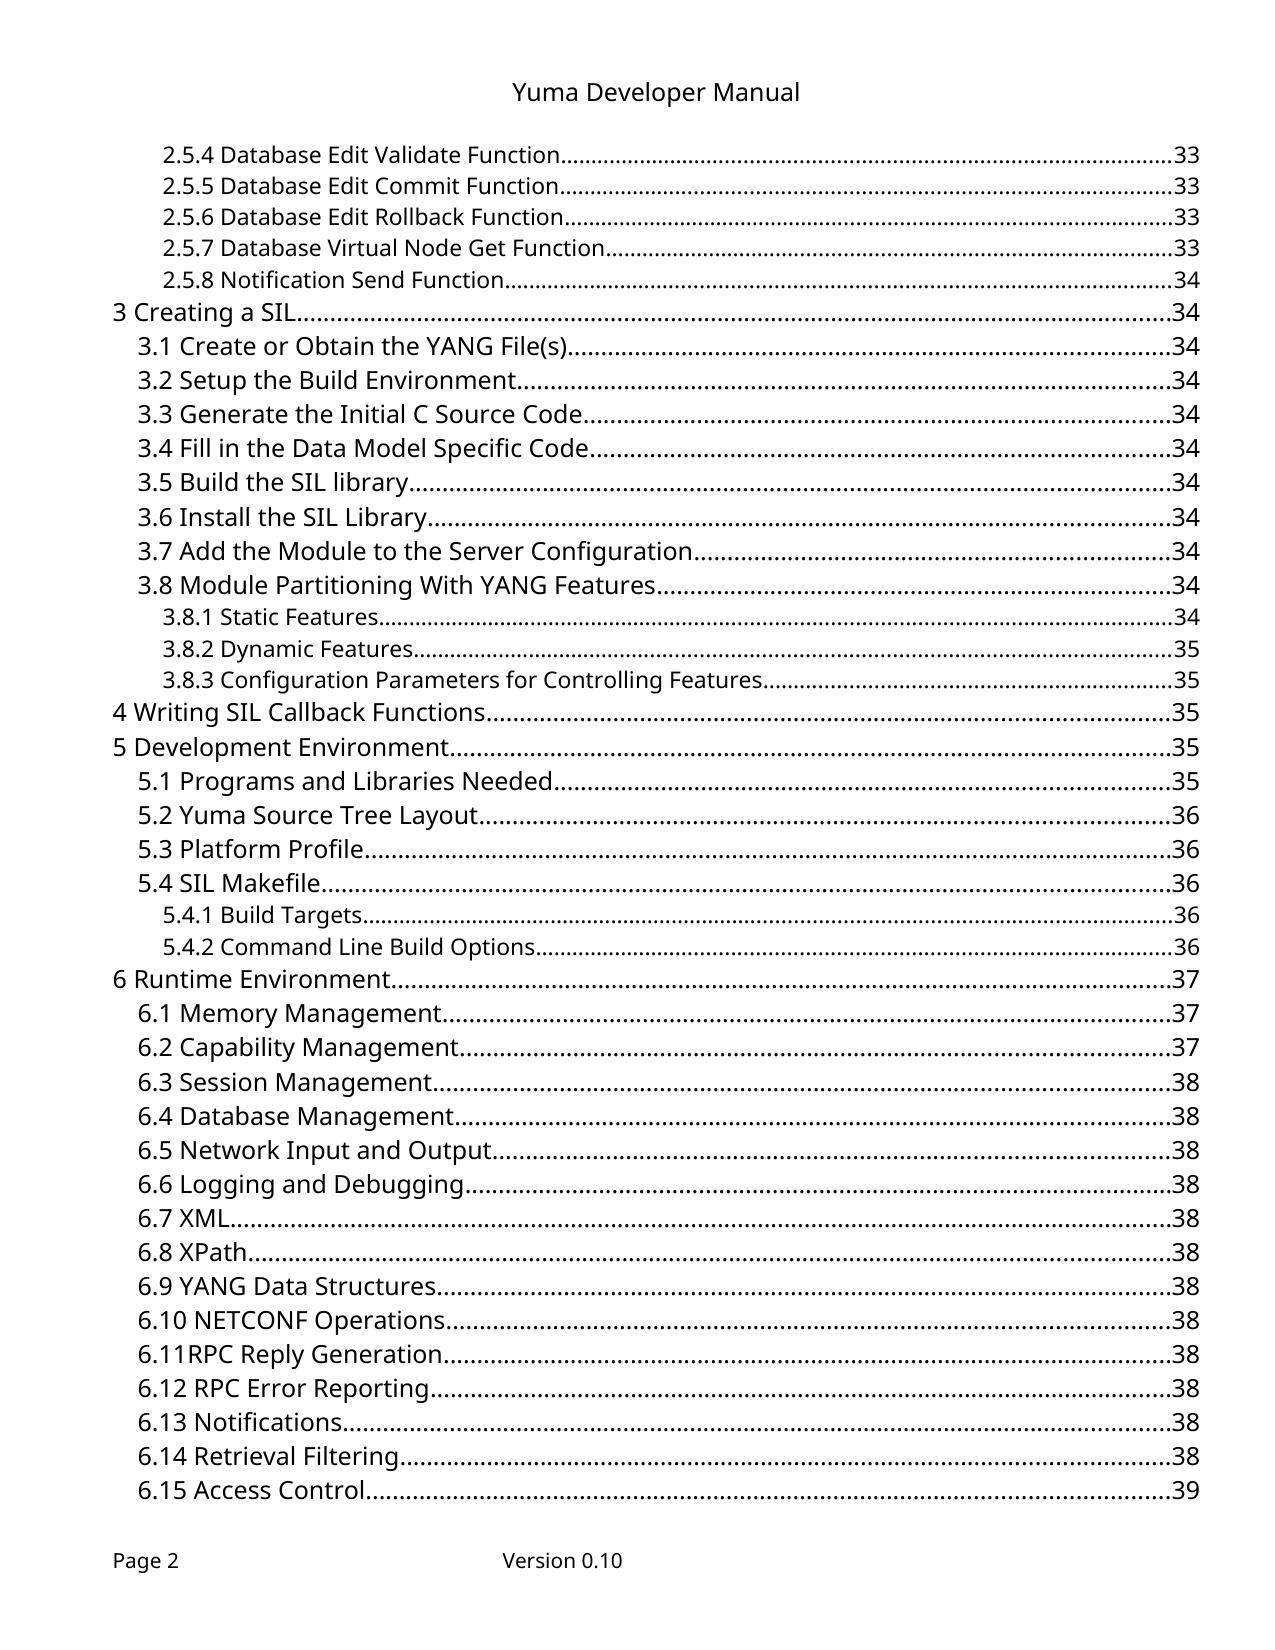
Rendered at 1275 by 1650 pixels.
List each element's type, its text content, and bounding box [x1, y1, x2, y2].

text 6.9 YANG Data Structures 38 [137, 1268, 1200, 1303]
text 5.1 Programs and Libraries Needed 35 [137, 763, 1200, 797]
text 3.1 Create or Obtain the YANG File(s) 34 [137, 329, 1200, 363]
text 6.4 Database Management 38 [137, 1098, 1200, 1132]
text 5.4.2 Command Line Build Options 36 [162, 931, 1200, 962]
text 6 Runtime Environment 37 [112, 962, 1200, 996]
text 6.2 Capability Management 37 [137, 1030, 1200, 1064]
text 3.5 Build the SIL library 34 [137, 465, 1200, 499]
text 3.4 Fill in the Data Model Specific Code 34 [137, 431, 1200, 465]
text 4 Writing SIL Callback Functions 35 [112, 695, 1200, 729]
text 3.8.3 Configuration Parameters for Controlling Features 35 [162, 664, 1200, 695]
text 2.5.4 Database Edit Validate Function 33 [162, 138, 1200, 170]
text 6.14 Retrieval Filtering 38 [137, 1439, 1200, 1473]
text 6.13 Notifications 38 [137, 1405, 1200, 1439]
text 2.5.5 Database Edit Commit Function 33 [162, 170, 1200, 201]
text 3.3 Generate the Initial C Source Code 34 [137, 397, 1200, 431]
text 6.7 XML 38 [137, 1200, 1200, 1234]
text 5 Development Environment 35 [112, 729, 1200, 763]
text 5.3 Platform Profile 36 [137, 831, 1200, 865]
text 6.1 Memory Management 37 [137, 996, 1200, 1030]
text 6.6 Logging and Debugging 38 [137, 1166, 1200, 1200]
text 3.2 Setup the Build Environment 34 [137, 363, 1200, 397]
text 6.8 XPath 38 [137, 1234, 1200, 1268]
text 5.4 SIL Makefile 36 [137, 865, 1200, 899]
text 3.8.1 Static Features 34 [162, 601, 1200, 633]
text 2.5.7 Database Virtual Node Get Function 33 [162, 232, 1200, 263]
text 2.5.6 Database Edit Rollback Function 33 [162, 201, 1200, 232]
text 2.5.8 Notification Send Function 34 [162, 263, 1200, 295]
text 5.2 Yuma Source Tree Layout 36 [137, 797, 1200, 831]
text 6.11RPC Reply Generation 38 [137, 1337, 1200, 1371]
text 6.15 Access Control 39 [137, 1473, 1200, 1507]
text 3.8 Module Partitioning With YANG Features 34 [137, 567, 1200, 601]
text 6.3 Session Management 38 [137, 1064, 1200, 1098]
text 3.7 Add the Module to the Server Configuration 34 [137, 533, 1200, 567]
text 3.8.2 Dynamic Features 35 [162, 633, 1200, 664]
text 3 Creating a SIL 34 [112, 295, 1200, 329]
text 3.6 Install the SIL Library 34 [137, 499, 1200, 533]
text 6.12 RPC Error Reporting 38 [137, 1371, 1200, 1405]
text 5.4.1 Build Targets 36 [162, 899, 1200, 931]
text 6.5 Network Input and Output 38 [137, 1132, 1200, 1166]
text 6.10 NETCONF Operations 38 [137, 1303, 1200, 1337]
